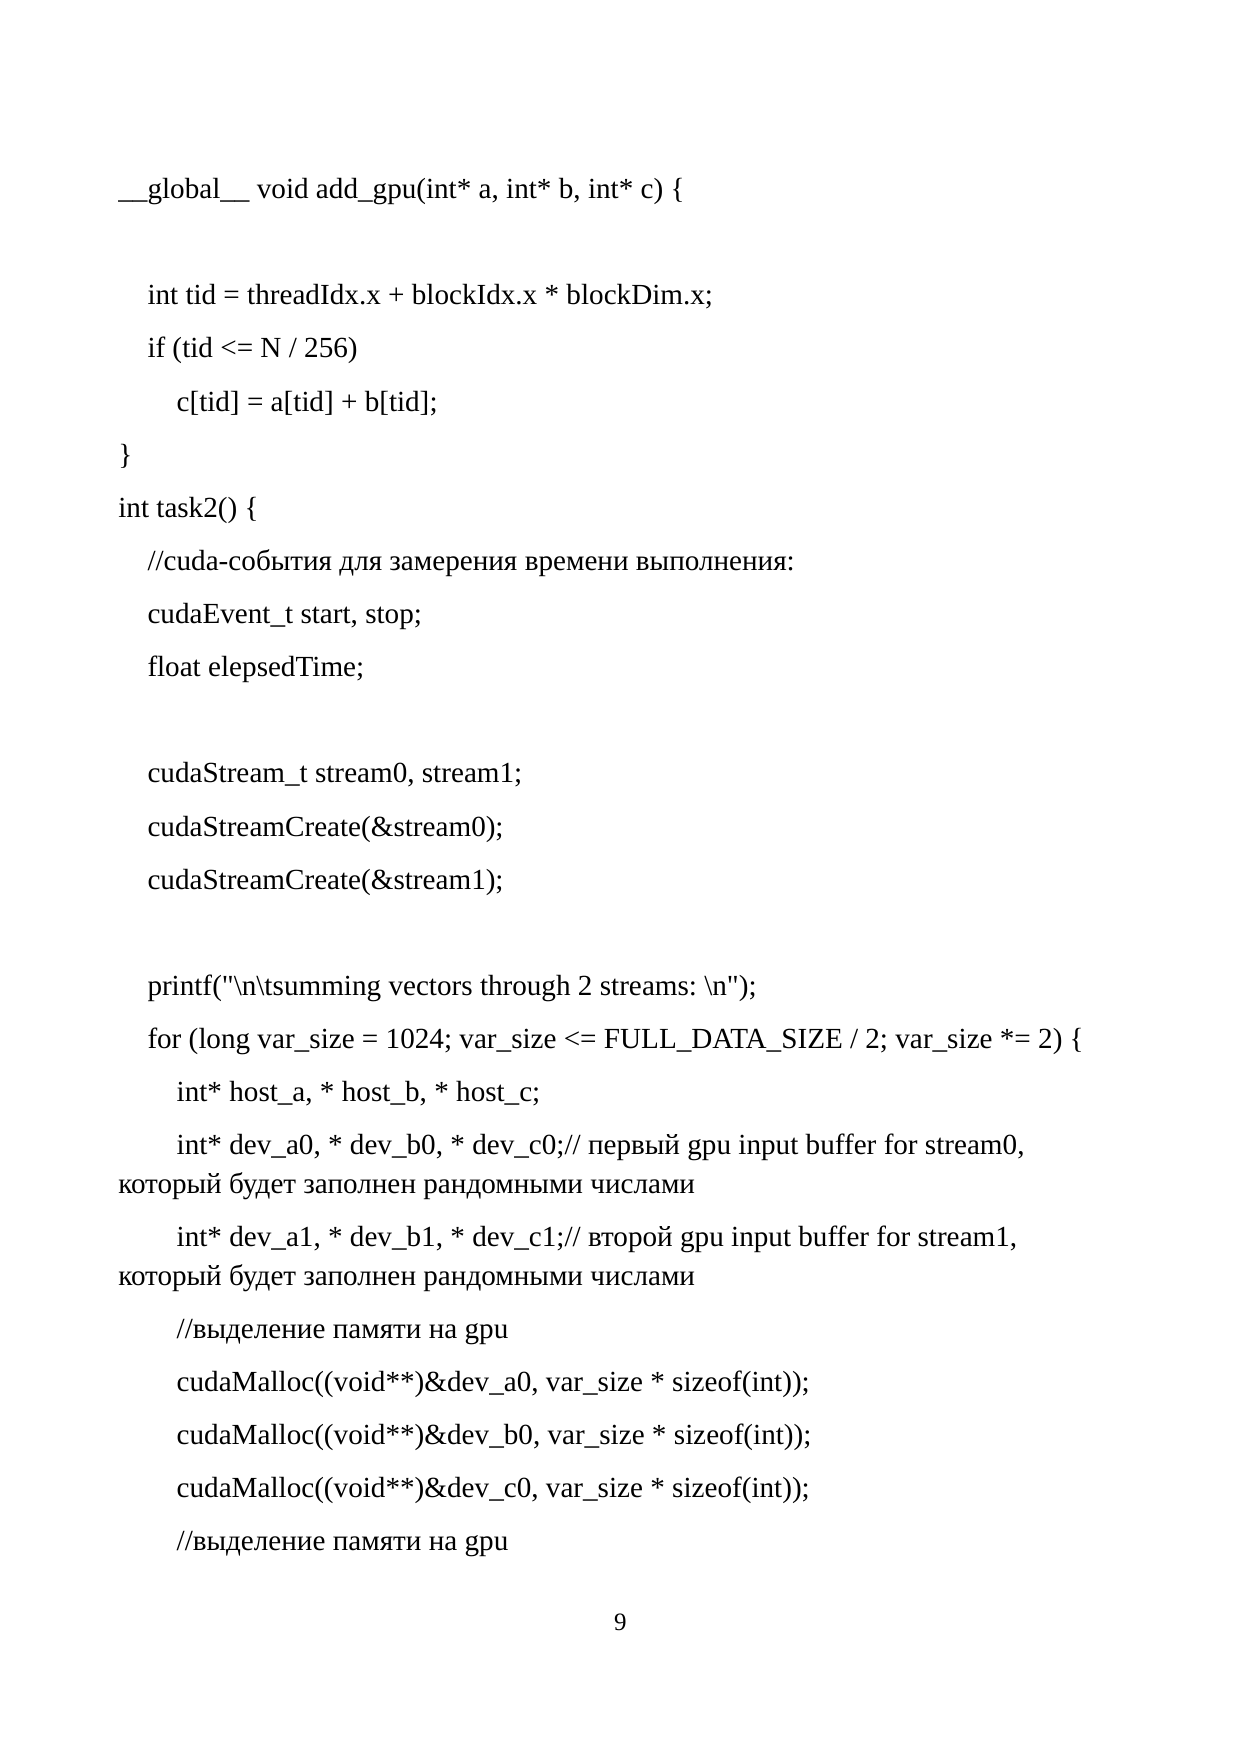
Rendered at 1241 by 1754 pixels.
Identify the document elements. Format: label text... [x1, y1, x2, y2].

text int* dev_a0, * dev_b0, * dev_c0;// первый gpu input buffer for stream0, который будет заполнен рандомными числами [118, 1127, 1122, 1199]
text printf("\n\tsumming vectors through 2 streams: \n"); [118, 968, 1122, 1002]
text //cuda-события для замерения времени выполнения: [118, 543, 1122, 577]
text //выделение памяти на gpu [118, 1311, 1122, 1344]
text cudaStreamCreate(&stream1); [118, 862, 1122, 895]
text cudaMalloc((void**)&dev_b0, var_size * sizeof(int)); [118, 1417, 1122, 1451]
text for (long var_size = 1024; var_size <= FULL_DATA_SIZE / 2; var_size *= 2) { [118, 1021, 1122, 1055]
text if (tid <= N / 256) [118, 331, 1122, 364]
text c[tid] = a[tid] + b[tid]; [118, 384, 1122, 417]
text int* dev_a1, * dev_b1, * dev_c1;// второй gpu input buffer for stream1, который будет заполнен рандомными числами [118, 1219, 1122, 1291]
text cudaEvent_t start, stop; [118, 596, 1122, 630]
text } [118, 437, 1122, 470]
text int tid = threadIdx.x + blockIdx.x * blockDim.x; [118, 277, 1122, 311]
text cudaStreamCreate(&stream0); [118, 809, 1122, 842]
text //выделение памяти на gpu [118, 1523, 1122, 1557]
text int* host_a, * host_b, * host_c; [118, 1074, 1122, 1108]
text __global__ void add_gpu(int* a, int* b, int* c) { [118, 171, 1122, 205]
text int task2() { [118, 490, 1122, 523]
text cudaMalloc((void**)&dev_c0, var_size * sizeof(int)); [118, 1470, 1122, 1504]
text cudaMalloc((void**)&dev_a0, var_size * sizeof(int)); [118, 1364, 1122, 1397]
text cudaStream_t stream0, stream1; [118, 756, 1122, 789]
text float elepsedTime; [118, 649, 1122, 683]
